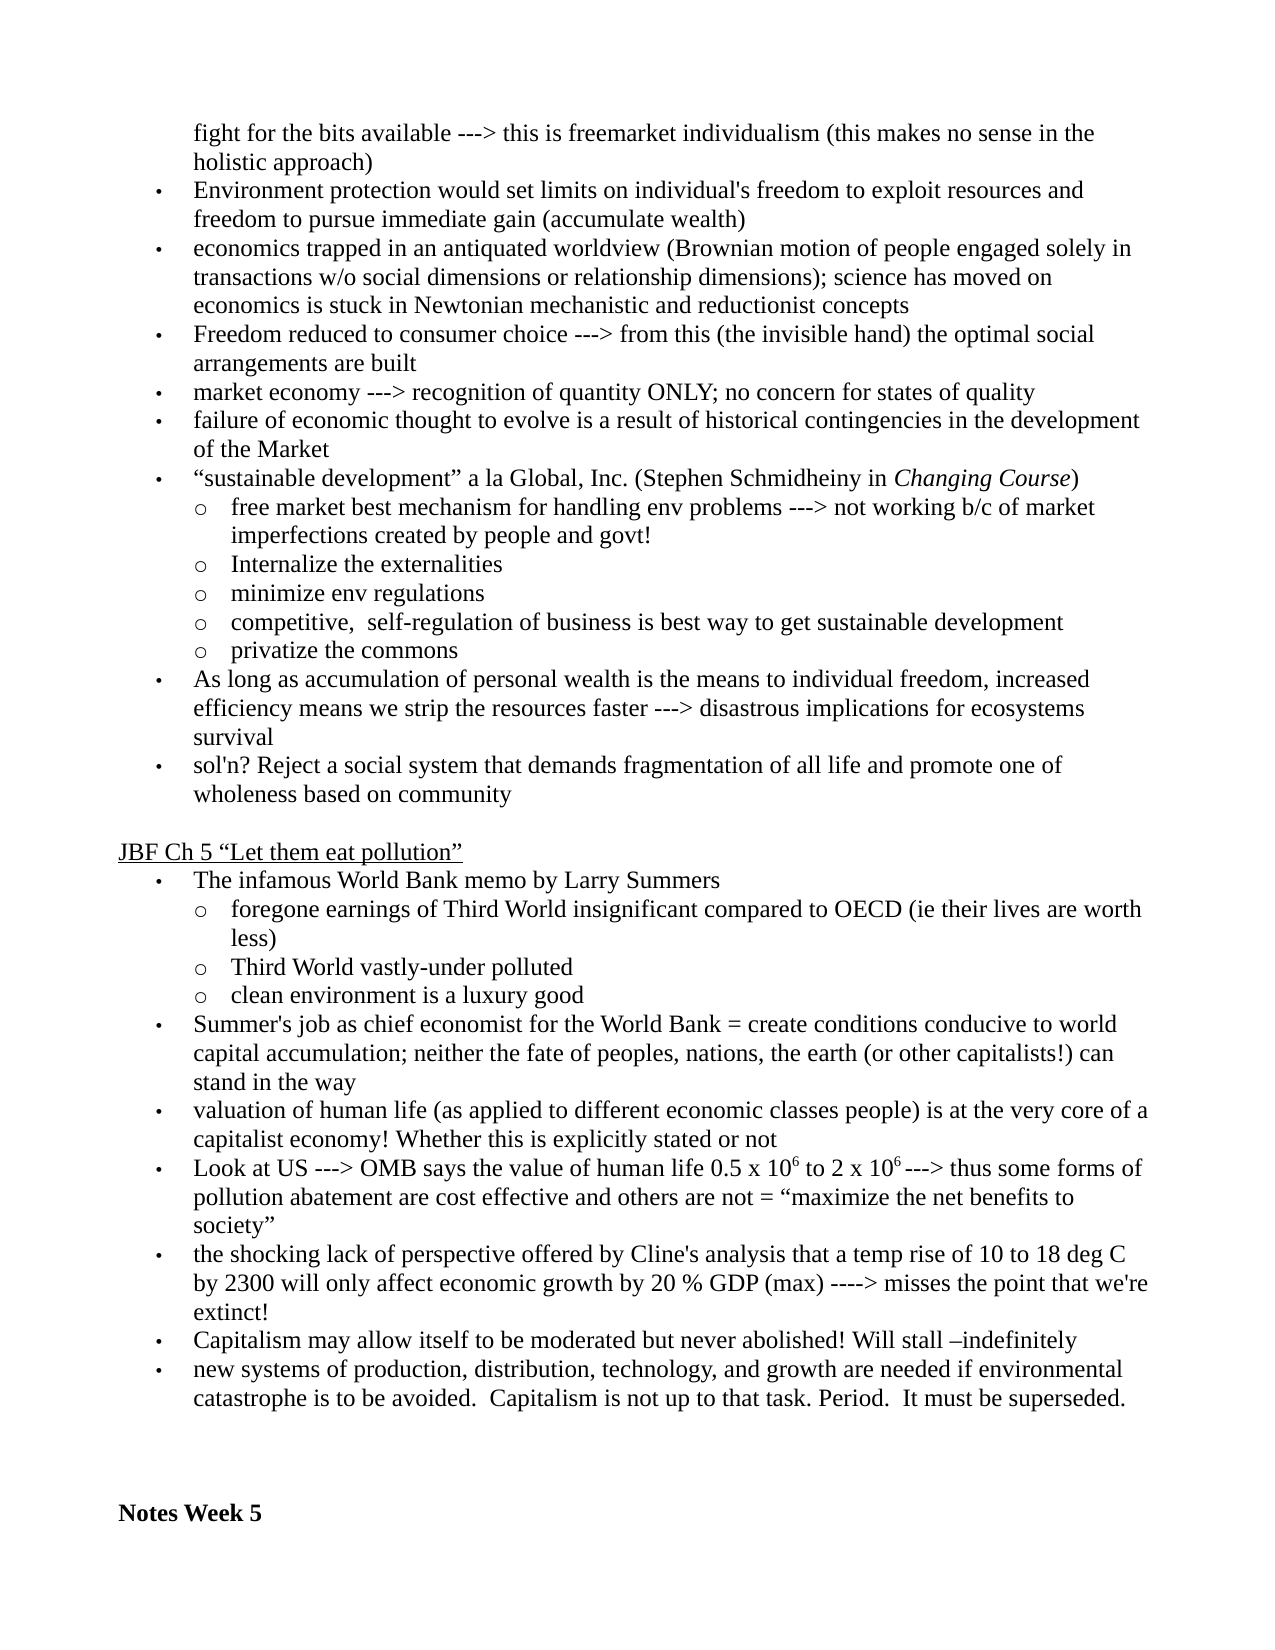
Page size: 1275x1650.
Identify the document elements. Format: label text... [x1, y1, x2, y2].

list Capitalism may allow itself to be moderated but never abolished! Will stall –indefinitely [156, 1326, 1157, 1354]
list Environment protection would set limits on individual's freedom to exploit resources and freedom to pursue immediate gain (accumulate wealth) [156, 176, 1157, 233]
text JBF Ch 5 “Let them eat pollution” [118, 837, 1157, 866]
list “sustainable development” a la Global, Inc. (Stephen Schmidheiny in Changing Course) [156, 463, 1157, 492]
list new systems of production, distribution, technology, and growth are needed if environmental catastrophe is to be avoided. Capitalism is not up to that task. Period. It must be superseded. [156, 1354, 1157, 1412]
list valuation of human life (as applied to different economic classes people) is at the very core of a capitalist economy! Whether this is explicitly stated or not [156, 1096, 1157, 1153]
list As long as accumulation of personal wealth is the means to individual freedom, increased efficiency means we strip the resources faster ---> disastrous implications for ecosystems survival [156, 664, 1157, 751]
list privatize the commons [193, 636, 1157, 664]
list Look at US ---> OMB says the value of human life 0.5 x 106 to 2 x 106 ---> thus some forms of pollution abatement are cost effective and others are not = “maximize the net benefits to society” [156, 1153, 1157, 1239]
list competitive, self-regulation of business is best way to get sustainable development [193, 607, 1157, 636]
list sol'n? Reject a social system that demands fragmentation of all life and promote one of wholeness based on community [156, 751, 1157, 808]
list economics trapped in an antiquated worldview (Brownian motion of people engaged solely in transactions w/o social dimensions or relationship dimensions); science has moved on economics is stuck in Newtonian mechanistic and reductionist concepts [156, 233, 1157, 319]
text Notes Week 5 [118, 1498, 1157, 1527]
list fight for the bits available ---> this is freemarket individualism (this makes no sense in the holistic approach) [156, 118, 1157, 176]
list clean environment is a luxury good [193, 981, 1157, 1009]
list Internalize the externalities [193, 549, 1157, 578]
list free market best mechanism for handling env problems ---> not working b/c of market imperfections created by people and govt! [193, 492, 1157, 549]
list Freedom reduced to consumer choice ---> from this (the invisible hand) the optimal social arrangements are built [156, 319, 1157, 377]
list Third World vastly-under polluted [193, 952, 1157, 981]
list failure of economic thought to evolve is a result of historical contingencies in the development of the Market [156, 406, 1157, 463]
list foregone earnings of Third World insignificant compared to OECD (ie their lives are worth less) [193, 894, 1157, 952]
list minimize env regulations [193, 578, 1157, 607]
list market economy ---> recognition of quantity ONLY; no concern for states of quality [156, 377, 1157, 406]
list Summer's job as chief economist for the World Bank = create conditions conducive to world capital accumulation; neither the fate of peoples, nations, the earth (or other capitalists!) can stand in the way [156, 1009, 1157, 1096]
list The infamous World Bank memo by Larry Summers [156, 866, 1157, 894]
list the shocking lack of perspective offered by Cline's analysis that a temp rise of 10 to 18 deg C by 2300 will only affect economic growth by 20 % GDP (max) ----> misses the point that we're extinct! [156, 1239, 1157, 1326]
